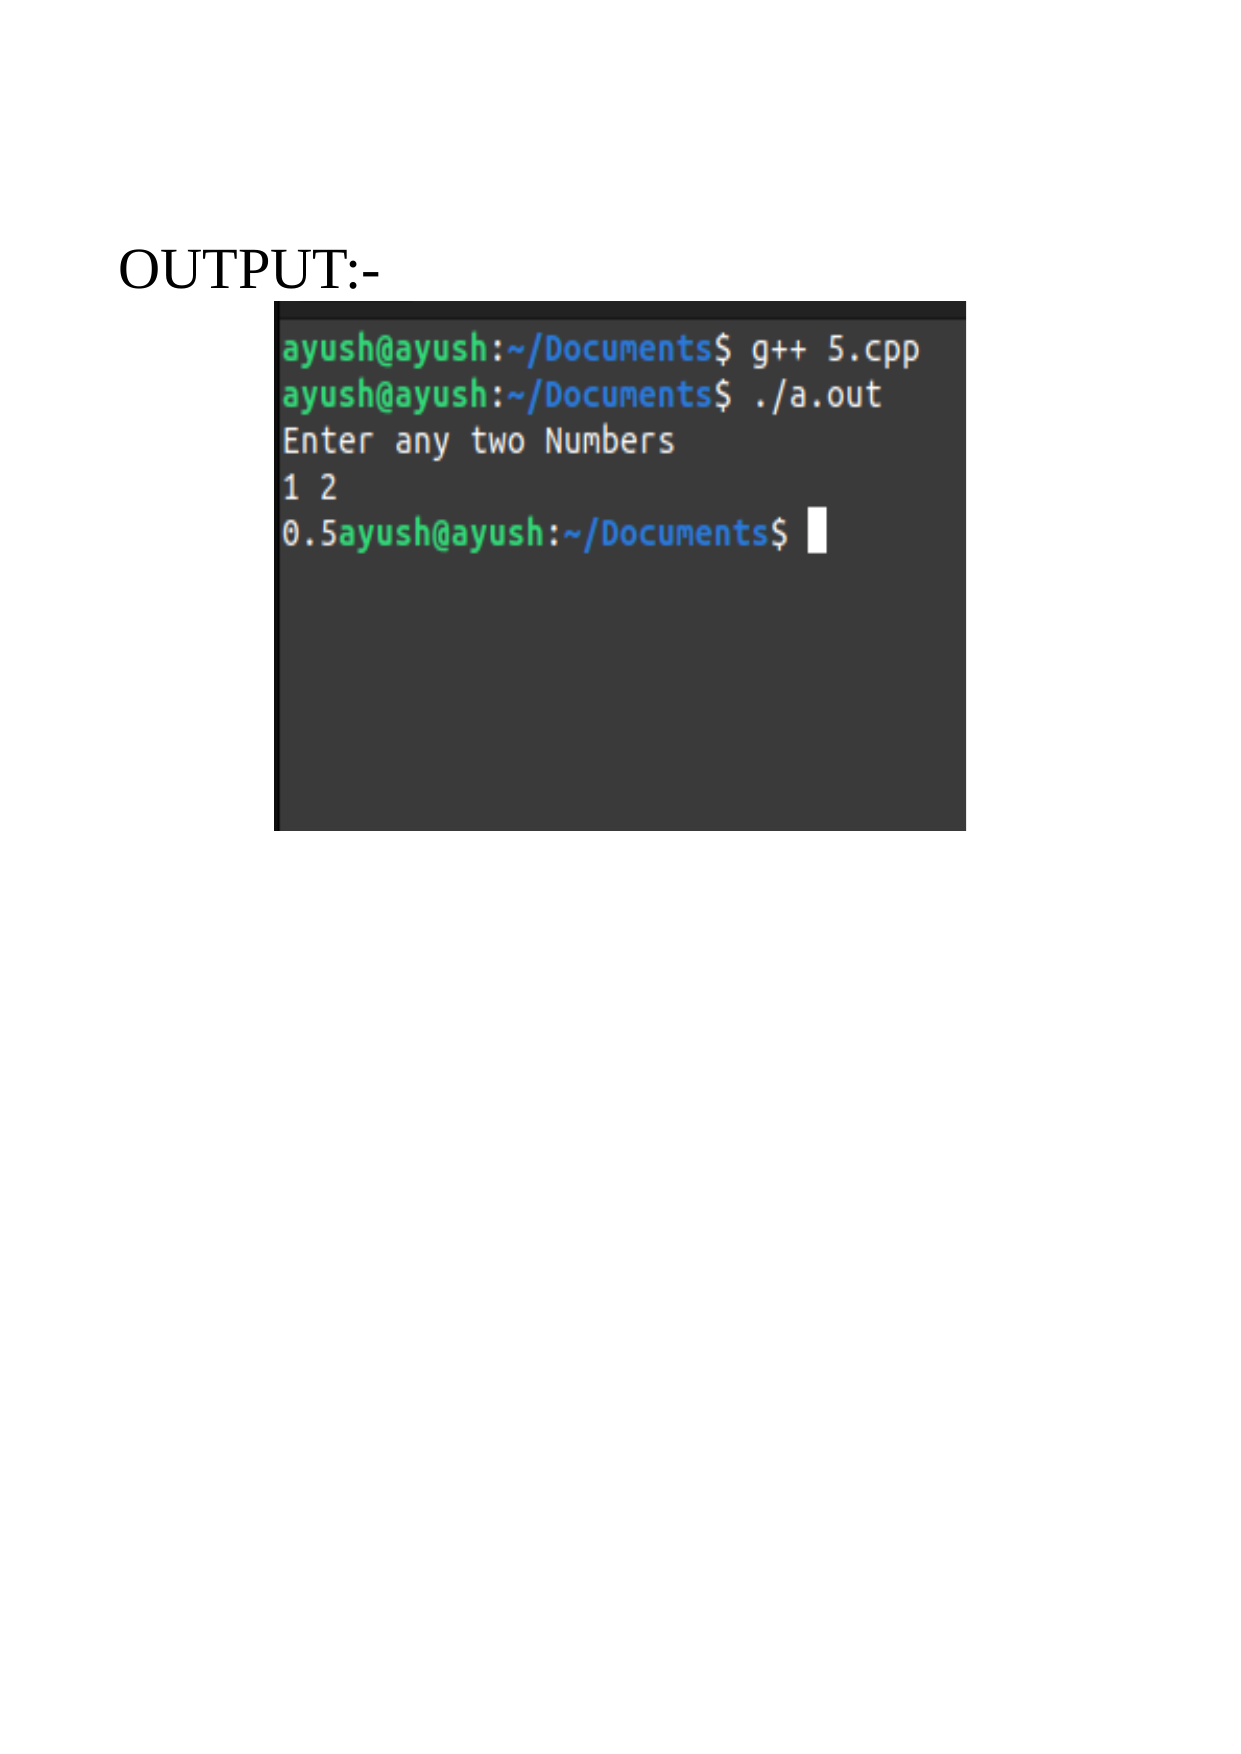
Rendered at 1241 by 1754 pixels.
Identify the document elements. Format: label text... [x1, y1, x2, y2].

text OUTPUT:- [118, 234, 1122, 301]
picture [274, 301, 967, 831]
